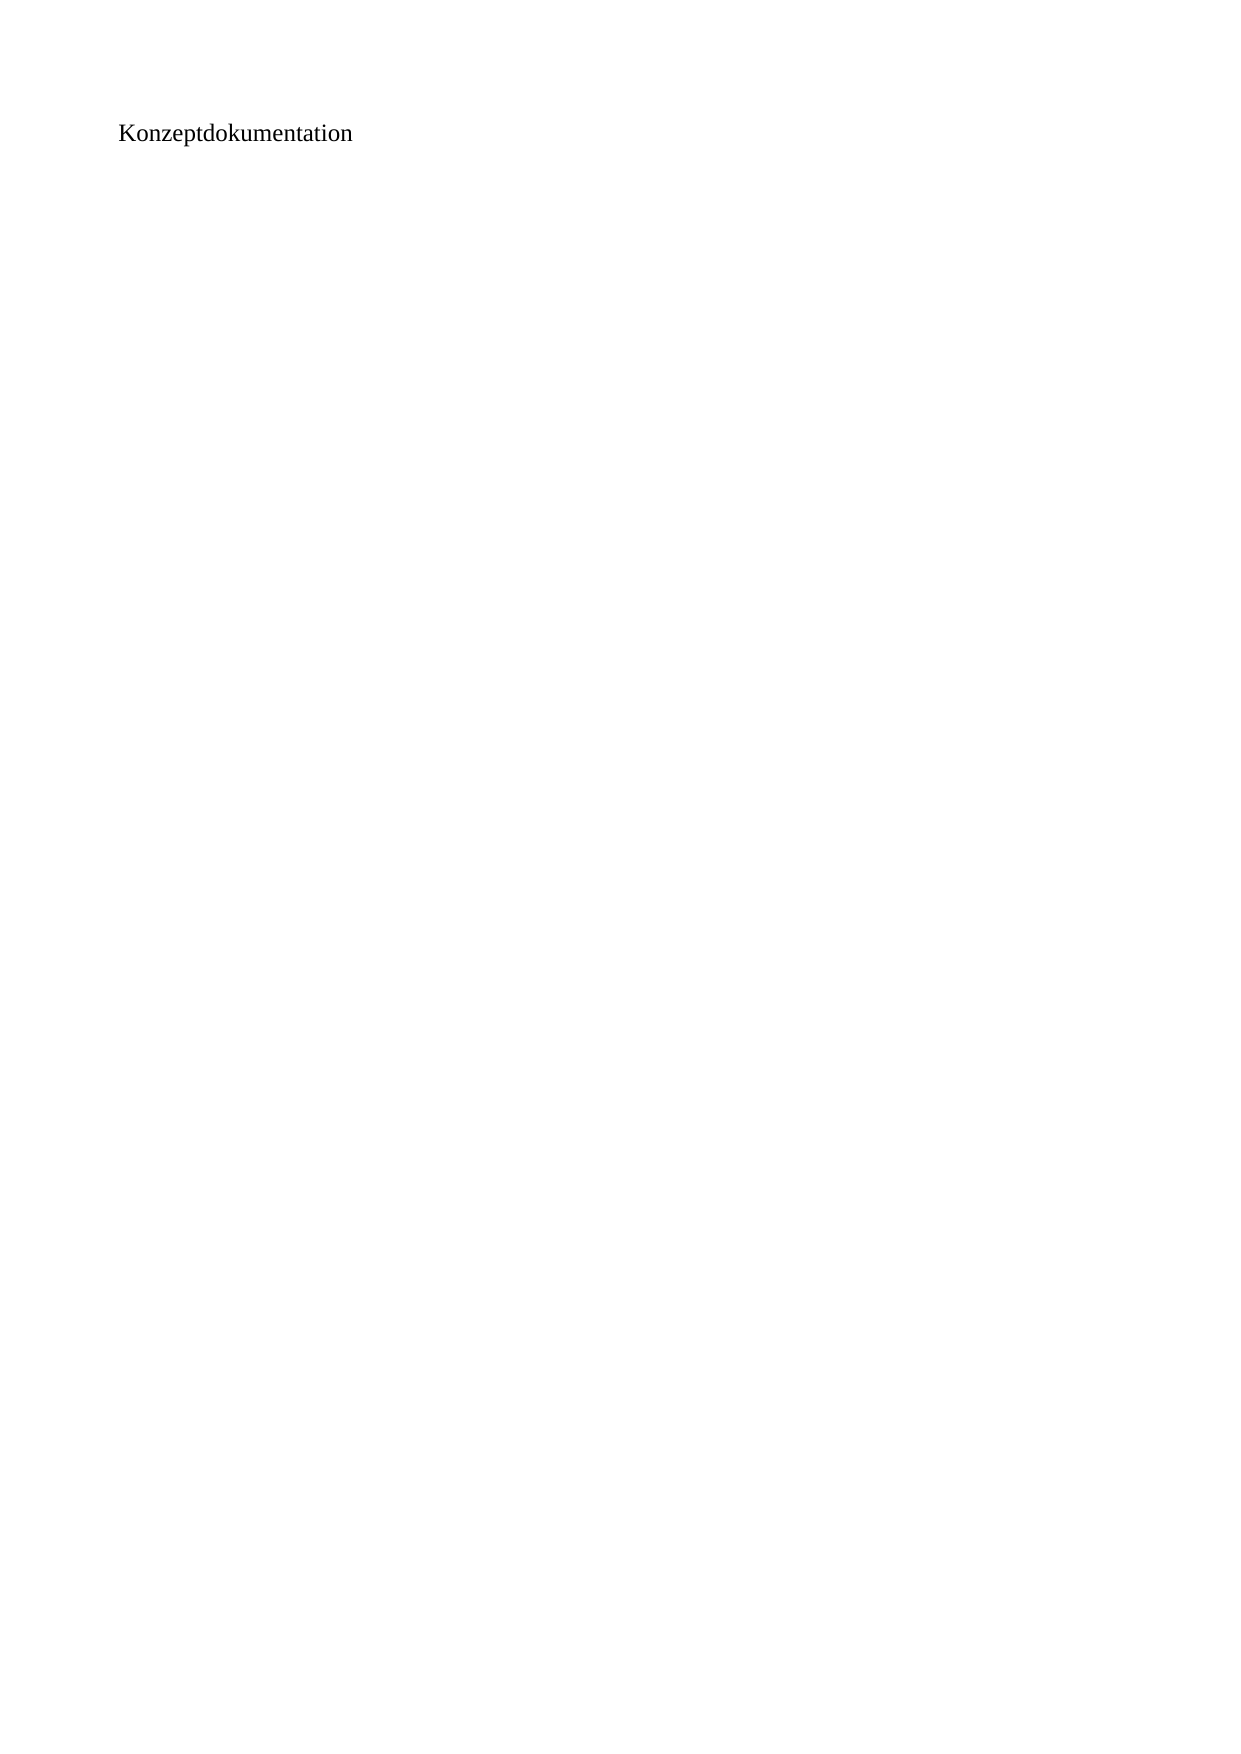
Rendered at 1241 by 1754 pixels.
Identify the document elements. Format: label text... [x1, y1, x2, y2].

text Konzeptdokumentation [118, 118, 1122, 147]
